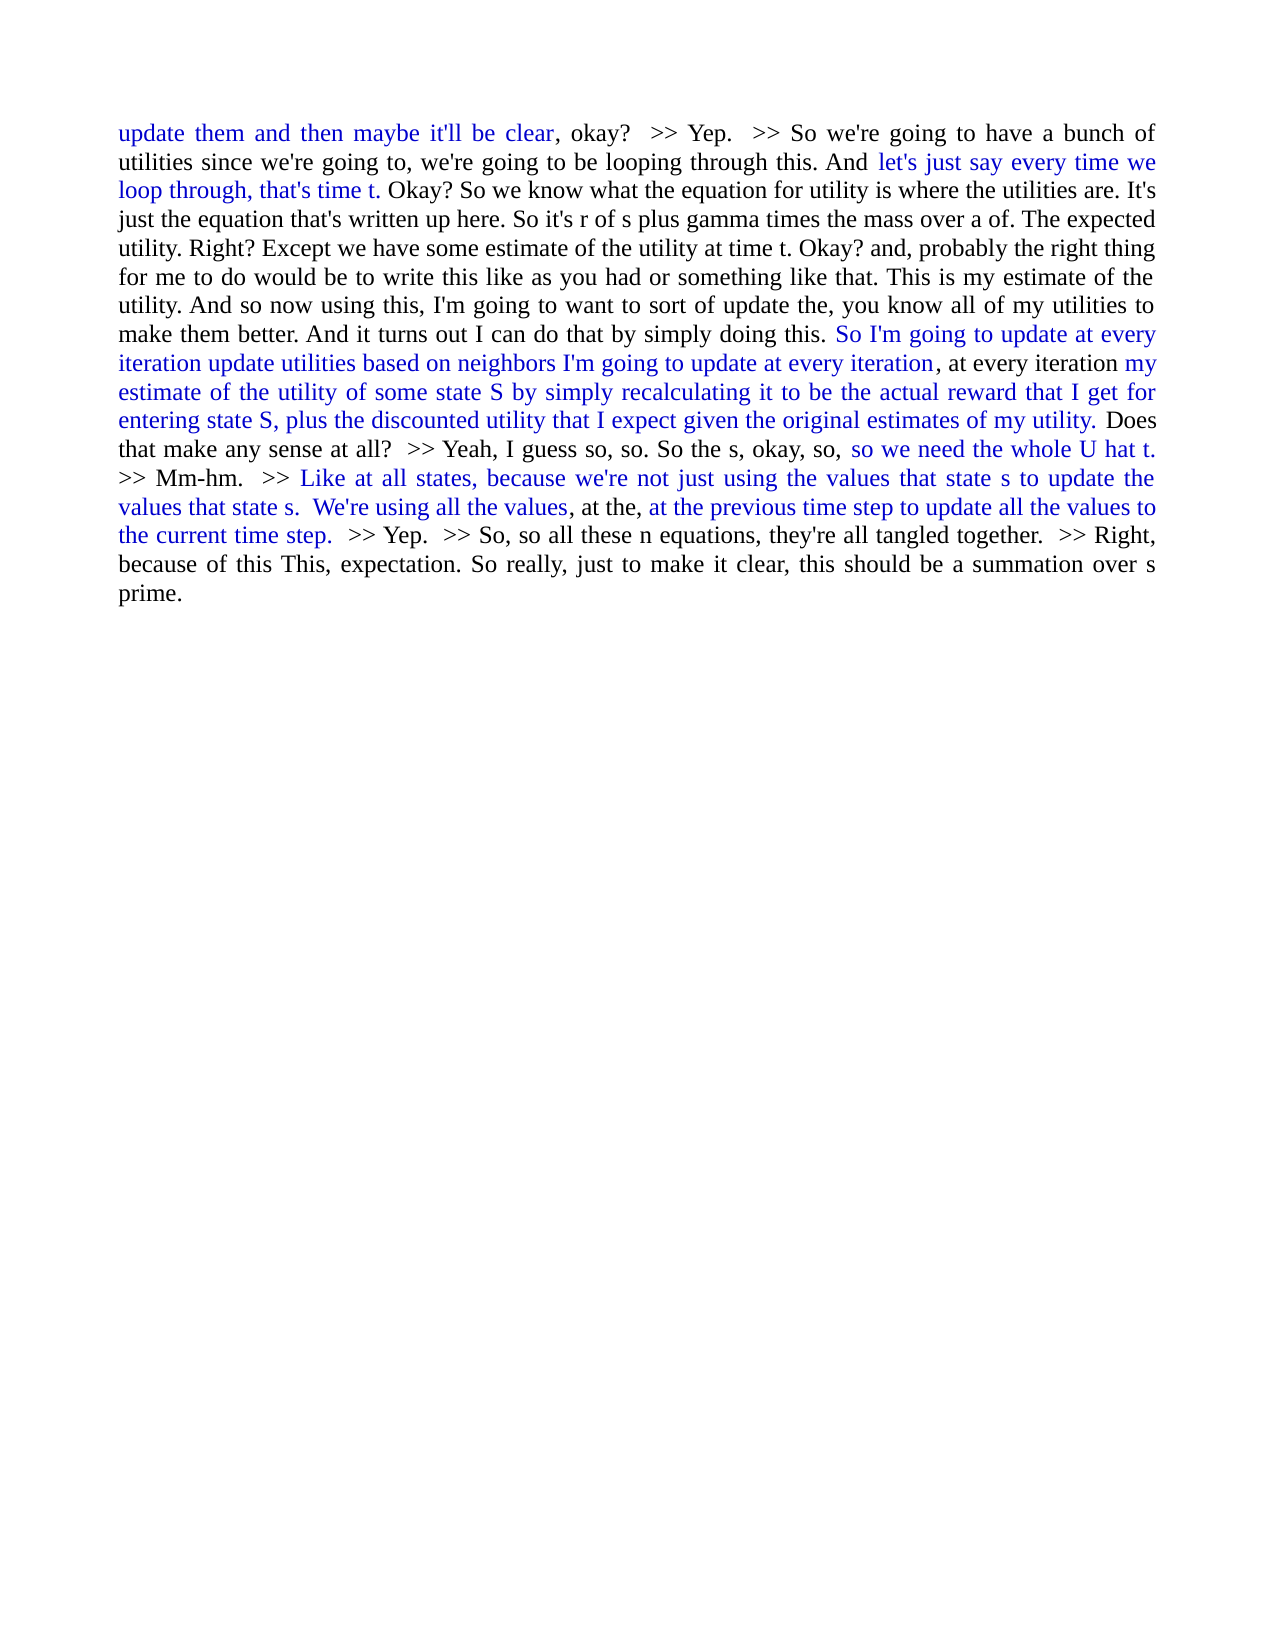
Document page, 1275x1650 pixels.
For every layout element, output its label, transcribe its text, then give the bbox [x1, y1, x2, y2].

text update them and then maybe it'll be clear, okay? >> Yep. >> So we're going to have a bunch of utilities since we're going to, we're going to be looping through this. And let's just say every time we loop through, that's time t. Okay? So we know what the equation for utility is where the utilities are. It's just the equation that's written up here. So it's r of s plus gamma times the mass over a of. The expected utility. Right? Except we have some estimate of the utility at time t. Okay? and, probably the right thing for me to do would be to write this like as you had or something like that. This is my estimate of the utility. And so now using this, I'm going to want to sort of update the, you know all of my utilities to make them better. And it turns out I can do that by simply doing this. So I'm going to update at every iteration update utilities based on neighbors I'm going to update at every iteration, at every iteration my estimate of the utility of some state S by simply recalculating it to be the actual reward that I get for entering state S, plus the discounted utility that I expect given the original estimates of my utility. Does that make any sense at all? >> Yeah, I guess so, so. So the s, okay, so, so we need the whole U hat t. >> Mm-hm. >> Like at all states, because we're not just using the values that state s to update the values that state s. We're using all the values, at the, at the previous time step to update all the values to the current time step. >> Yep. >> So, so all these n equations, they're all tangled together. >> Right, because of this This, expectation. So really, just to make it clear, this should be a summation over s prime. [118, 118, 1157, 607]
